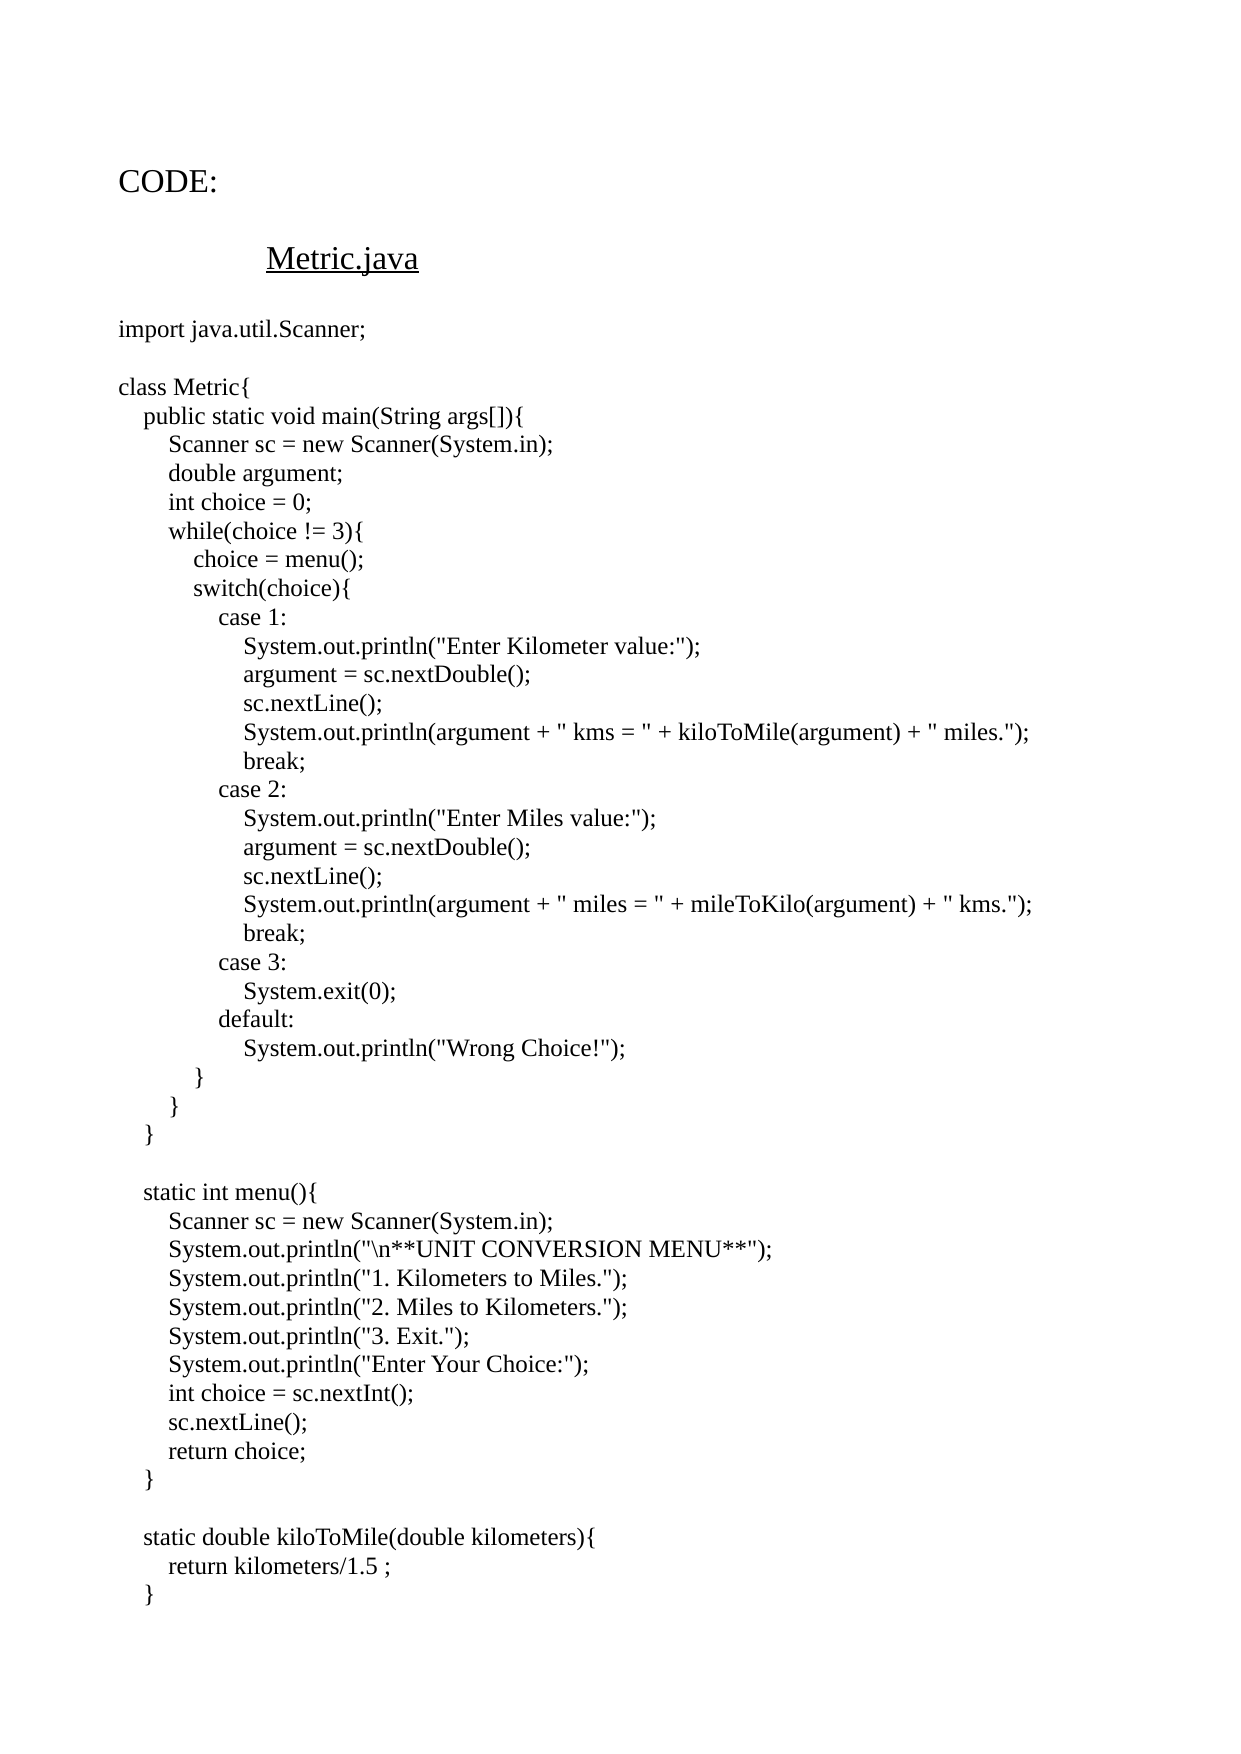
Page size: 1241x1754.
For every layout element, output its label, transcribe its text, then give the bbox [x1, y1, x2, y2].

text } [118, 1464, 1122, 1493]
text int choice = 0; [118, 487, 1122, 516]
text System.out.println("\n**UNIT CONVERSION MENU**"); [118, 1234, 1122, 1263]
text System.out.println("3. Exit."); [118, 1321, 1122, 1349]
text double argument; [118, 458, 1122, 487]
text System.out.println("Enter Your Choice:"); [118, 1349, 1122, 1378]
text System.out.println("1. Kilometers to Miles."); [118, 1263, 1122, 1292]
text class Metric{ [118, 372, 1122, 401]
text public static void main(String args[]){ [118, 401, 1122, 429]
text case 1: [118, 602, 1122, 631]
text System.exit(0); [118, 976, 1122, 1004]
text System.out.println("Enter Miles value:"); [118, 803, 1122, 832]
text return choice; [118, 1436, 1122, 1464]
text break; [118, 746, 1122, 774]
text Scanner sc = new Scanner(System.in); [118, 429, 1122, 458]
text sc.nextLine(); [118, 688, 1122, 717]
text break; [118, 918, 1122, 947]
text while(choice != 3){ [118, 516, 1122, 544]
text } [118, 1091, 1122, 1119]
text sc.nextLine(); [118, 861, 1122, 889]
text import java.util.Scanner; [118, 314, 1122, 343]
text sc.nextLine(); [118, 1407, 1122, 1436]
text switch(choice){ [118, 573, 1122, 602]
text int choice = sc.nextInt(); [118, 1378, 1122, 1407]
text System.out.println("Enter Kilometer value:"); [118, 631, 1122, 659]
text case 2: [118, 774, 1122, 803]
text choice = menu(); [118, 544, 1122, 573]
text System.out.println("Wrong Choice!"); [118, 1033, 1122, 1062]
text Scanner sc = new Scanner(System.in); [118, 1206, 1122, 1234]
text case 3: [118, 947, 1122, 976]
text static int menu(){ [118, 1177, 1122, 1206]
text System.out.println(argument + " miles = " + mileToKilo(argument) + " kms."); [118, 889, 1122, 918]
text } [118, 1579, 1122, 1608]
text argument = sc.nextDouble(); [118, 659, 1122, 688]
text } [118, 1062, 1122, 1091]
text CODE: [118, 161, 1122, 199]
text return kilometers/1.5 ; [118, 1551, 1122, 1579]
text Metric.java [118, 238, 1122, 276]
text default: [118, 1004, 1122, 1033]
text argument = sc.nextDouble(); [118, 832, 1122, 861]
text System.out.println("2. Miles to Kilometers."); [118, 1292, 1122, 1321]
text System.out.println(argument + " kms = " + kiloToMile(argument) + " miles."); [118, 717, 1122, 746]
text static double kiloToMile(double kilometers){ [118, 1522, 1122, 1551]
text } [118, 1119, 1122, 1148]
